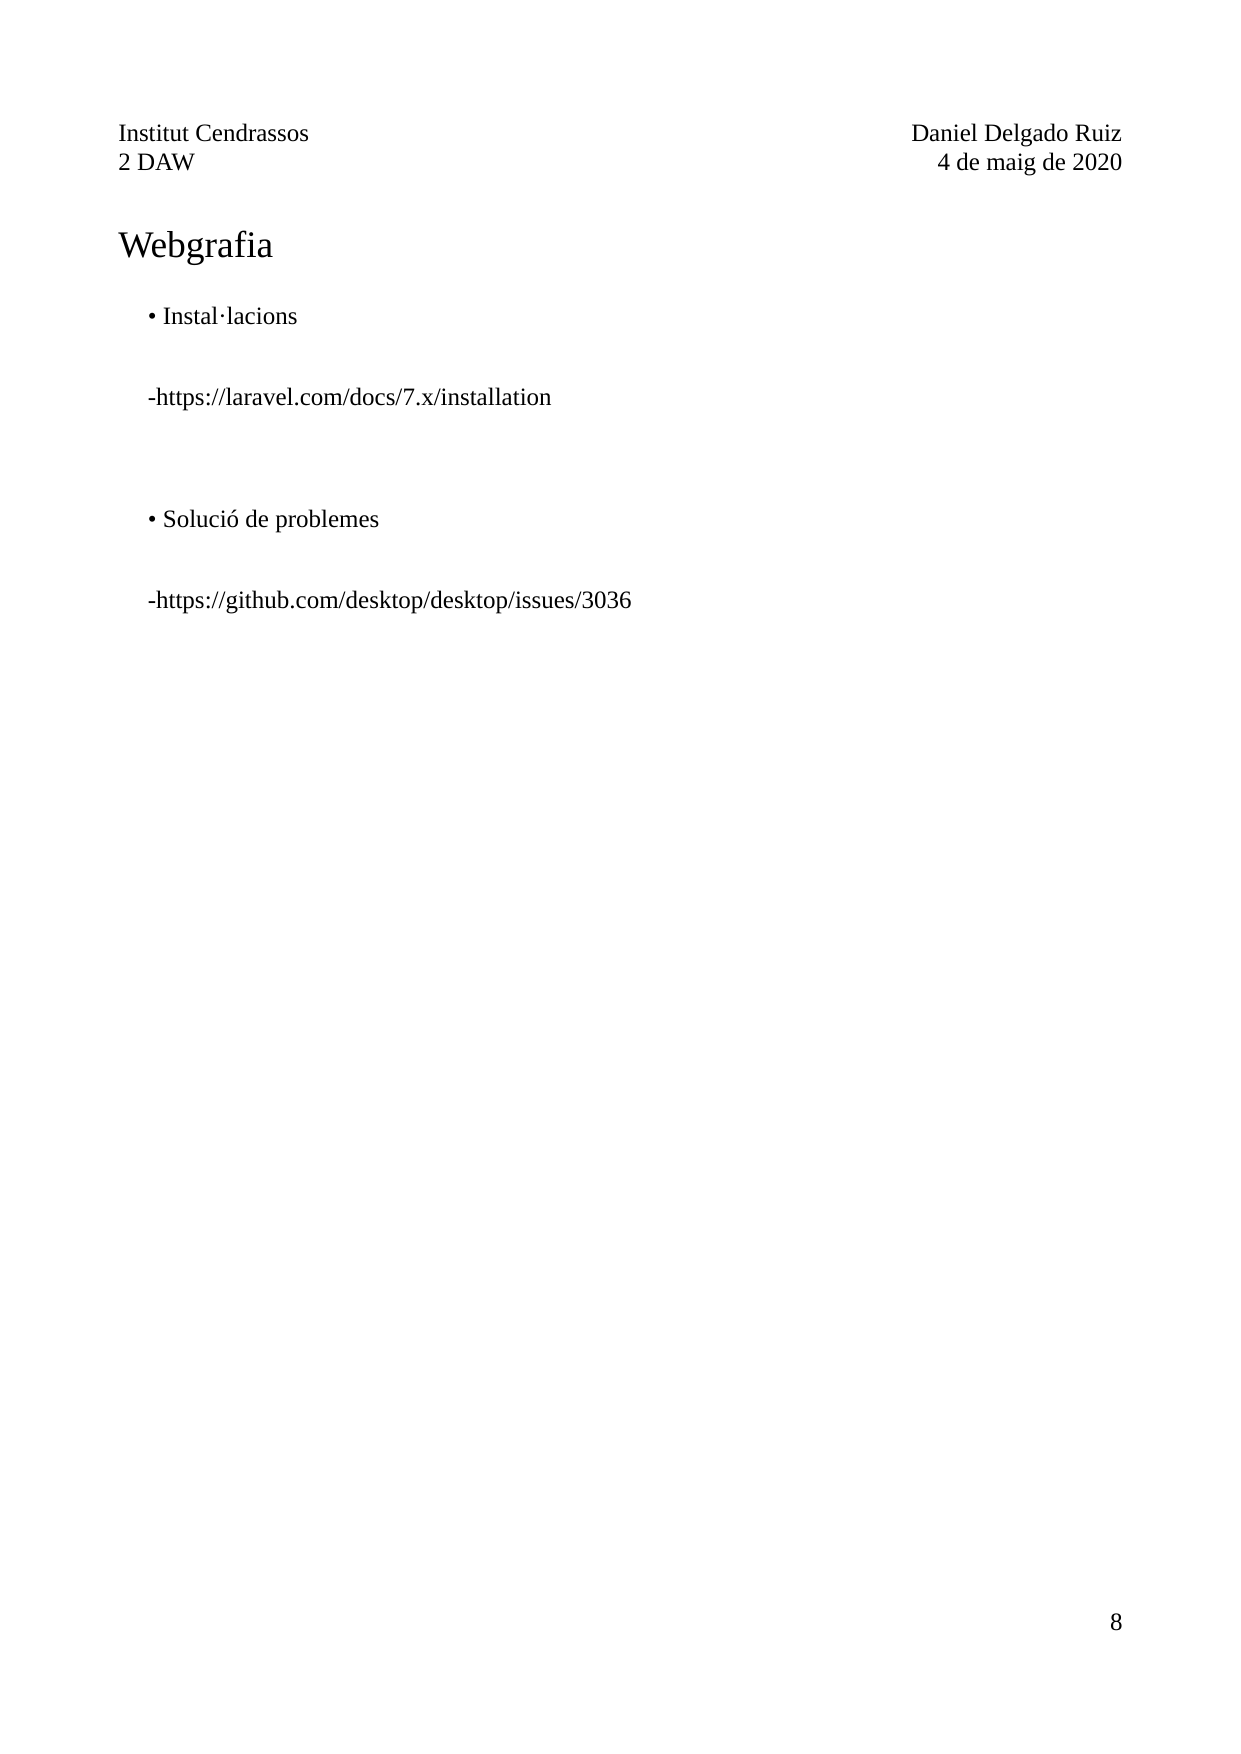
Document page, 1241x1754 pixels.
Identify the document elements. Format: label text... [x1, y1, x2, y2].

text -https://github.com/desktop/desktop/issues/3036 [118, 585, 1122, 614]
text • Instal·lacions [118, 301, 1122, 330]
subtitle Webgrafia [118, 223, 1122, 266]
text -https://laravel.com/docs/7.x/installation [118, 382, 1122, 411]
text • Solució de problemes [118, 504, 1122, 533]
